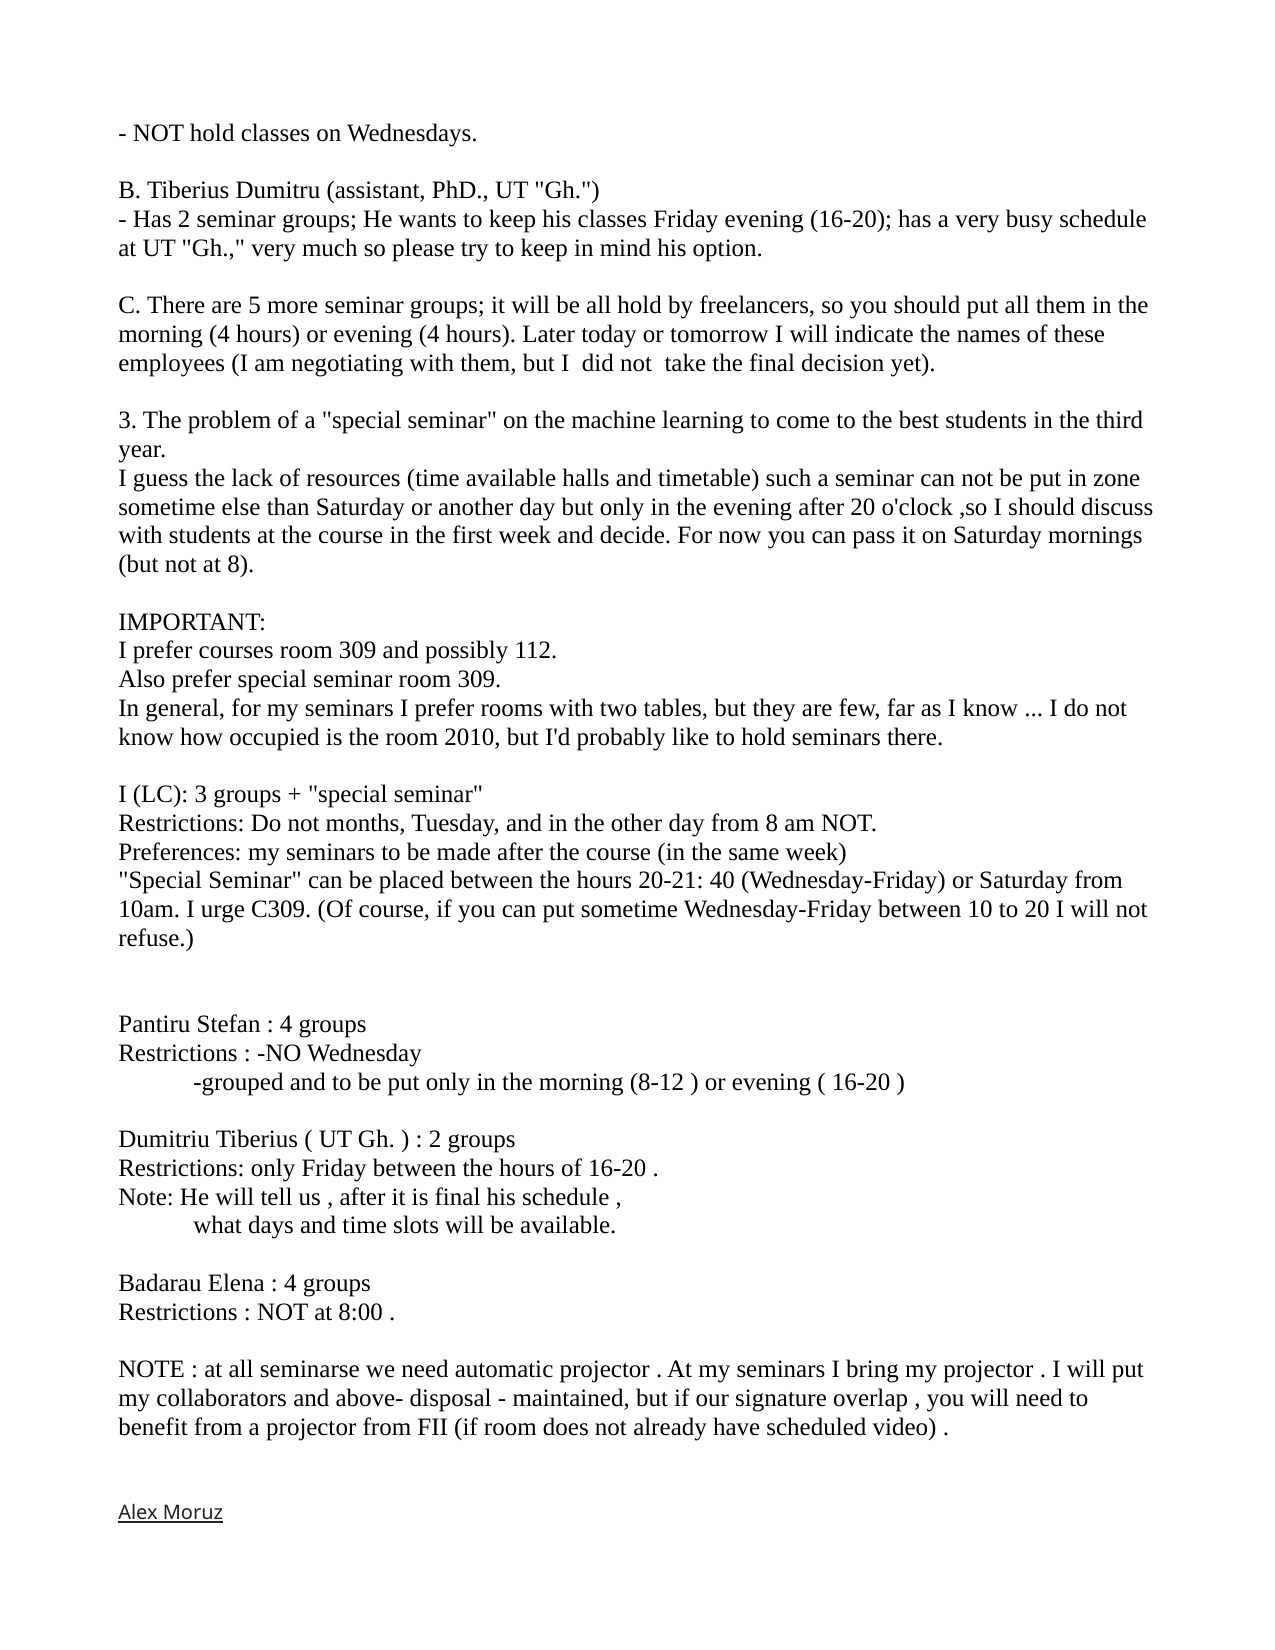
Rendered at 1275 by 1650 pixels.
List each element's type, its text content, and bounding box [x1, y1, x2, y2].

text NOTE : at all seminarse we need automatic projector . At my seminars I bring my projector . I will put my collaborators and above- disposal - maintained, but if our signature overlap , you will need to benefit from a projector from FII (if room does not already have scheduled video) . [118, 1354, 1157, 1441]
text Restrictions : NOT at 8:00 . [118, 1297, 1157, 1326]
text "Special Seminar" can be placed between the hours 20-21: 40 (Wednesday-Friday) or Saturday from 10am. I urge C309. (Of course, if you can put sometime Wednesday-Friday between 10 to 20 I will not refuse.) [118, 866, 1157, 952]
text Note: He will tell us , after it is final his schedule , [118, 1182, 1157, 1211]
text - NOT hold classes on Wednesdays. [118, 118, 1157, 147]
text Restrictions : -NO Wednesday [118, 1038, 1157, 1067]
text Badarau Elena : 4 groups [118, 1268, 1157, 1297]
text what days and time slots will be available. [118, 1211, 1157, 1239]
text Also prefer special seminar room 309. [118, 664, 1157, 693]
text Restrictions: Do not months, Tuesday, and in the other day from 8 am NOT. [118, 808, 1157, 837]
text Alex Moruz [118, 1498, 1157, 1525]
text - Has 2 seminar groups; He wants to keep his classes Friday evening (16-20); has a very busy schedule at UT "Gh.," very much so please try to keep in mind his option. [118, 204, 1157, 262]
text IMPORTANT: [118, 607, 1157, 636]
text Preferences: my seminars to be made after the course (in the same week) [118, 837, 1157, 866]
text I (LC): 3 groups + "special seminar" [118, 779, 1157, 808]
text -grouped and to be put only in the morning (8-12 ) or evening ( 16-20 ) [118, 1067, 1157, 1096]
text I prefer courses room 309 and possibly 112. [118, 636, 1157, 664]
text Restrictions: only Friday between the hours of 16-20 . [118, 1153, 1157, 1182]
text 3. The problem of a "special seminar" on the machine learning to come to the best students in the third year. [118, 406, 1157, 463]
text Dumitriu Tiberius ( UT Gh. ) : 2 groups [118, 1124, 1157, 1153]
text I guess the lack of resources (time available halls and timetable) such a seminar can not be put in zone sometime else than Saturday or another day but only in the evening after 20 o'clock ,so I should discuss with students at the course in the first week and decide. For now you can pass it on Saturday mornings (but not at 8). [118, 463, 1157, 578]
text In general, for my seminars I prefer rooms with two tables, but they are few, far as I know ... I do not know how occupied is the room 2010, but I'd probably like to hold seminars there. [118, 693, 1157, 751]
text Pantiru Stefan : 4 groups [118, 1009, 1157, 1038]
text C. There are 5 more seminar groups; it will be all hold by freelancers, so you should put all them in the morning (4 hours) or evening (4 hours). Later today or tomorrow I will indicate the names of these employees (I am negotiating with them, but I did not take the final decision yet). [118, 291, 1157, 377]
text B. Tiberius Dumitru (assistant, PhD., UT "Gh.") [118, 176, 1157, 204]
